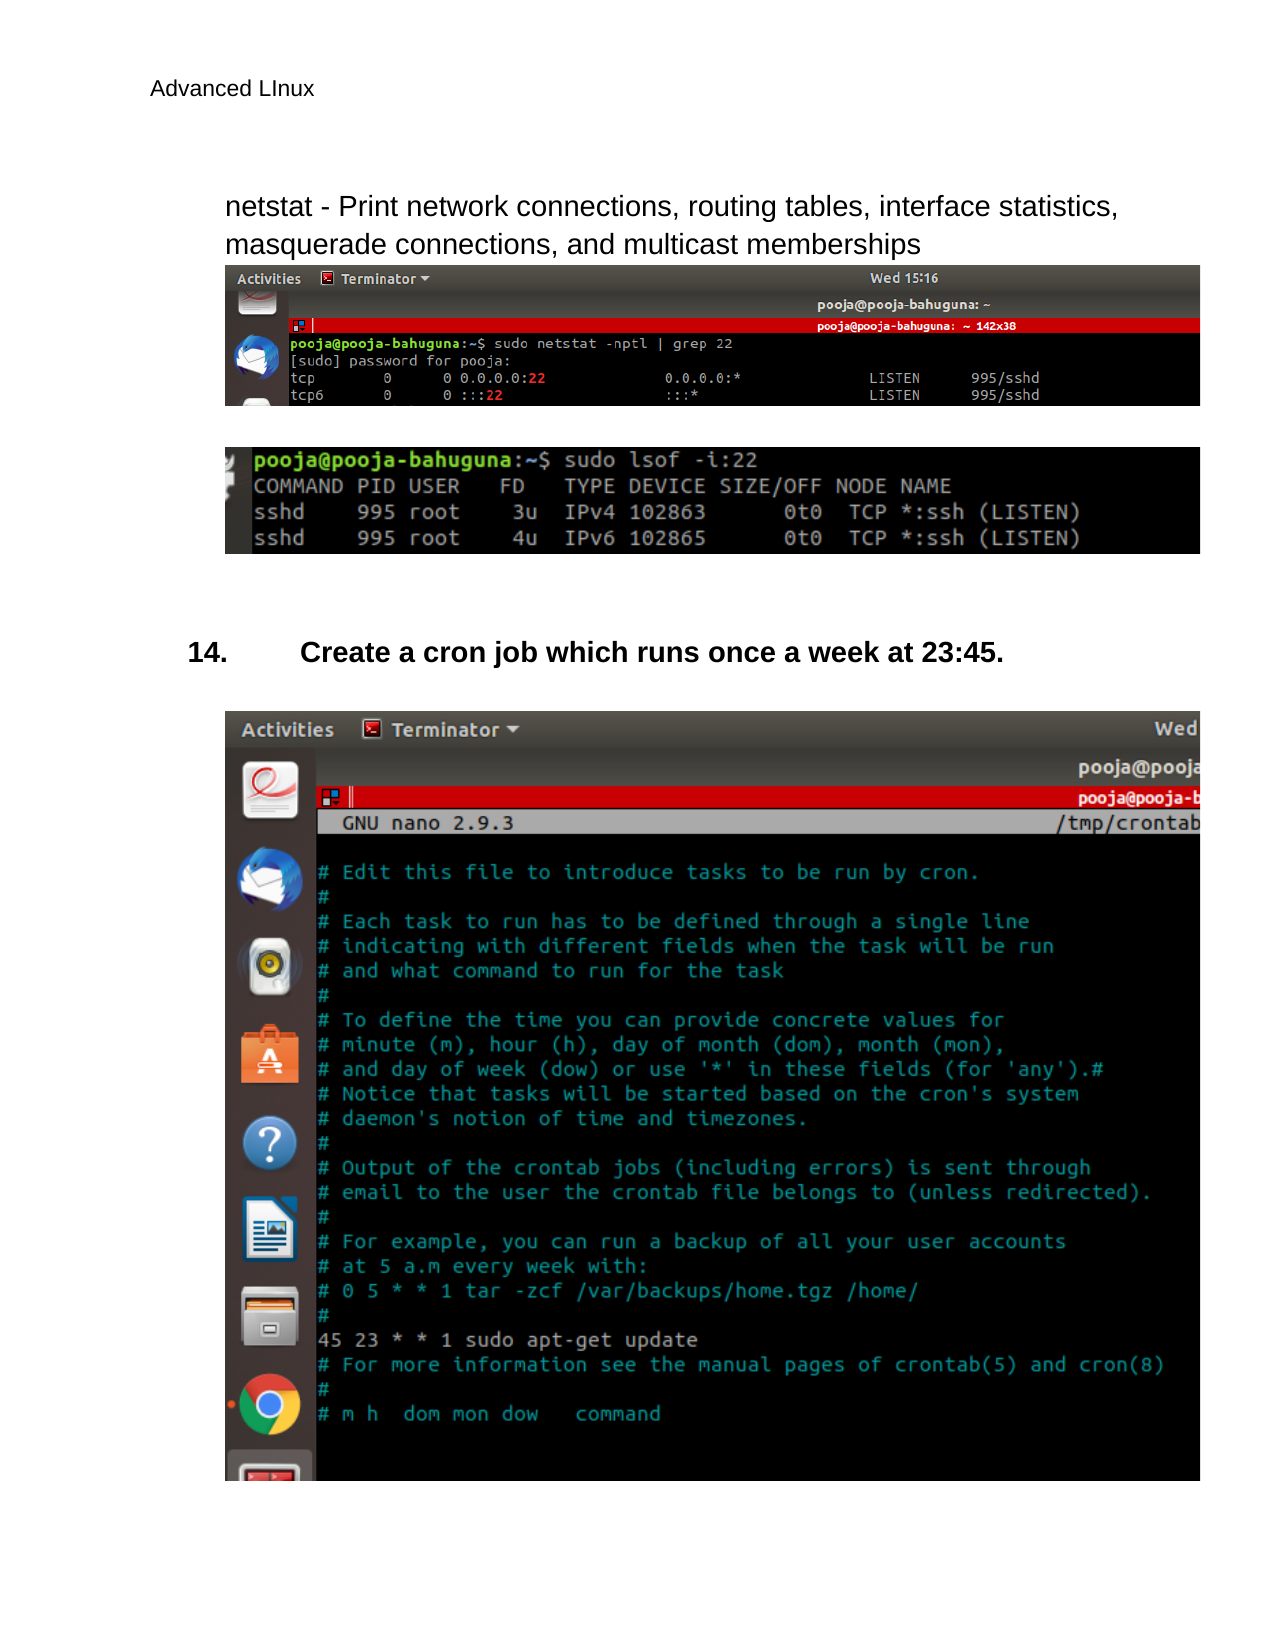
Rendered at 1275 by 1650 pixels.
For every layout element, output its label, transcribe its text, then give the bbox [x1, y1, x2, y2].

picture [225, 265, 1200, 406]
picture [225, 447, 1200, 554]
list Create a cron job which runs once a week at 23:45. [187, 635, 1125, 668]
text netstat - Print network connections, routing tables, interface statistics, masquerade connections, and multicast memberships [225, 188, 1125, 261]
picture [225, 711, 1200, 1481]
